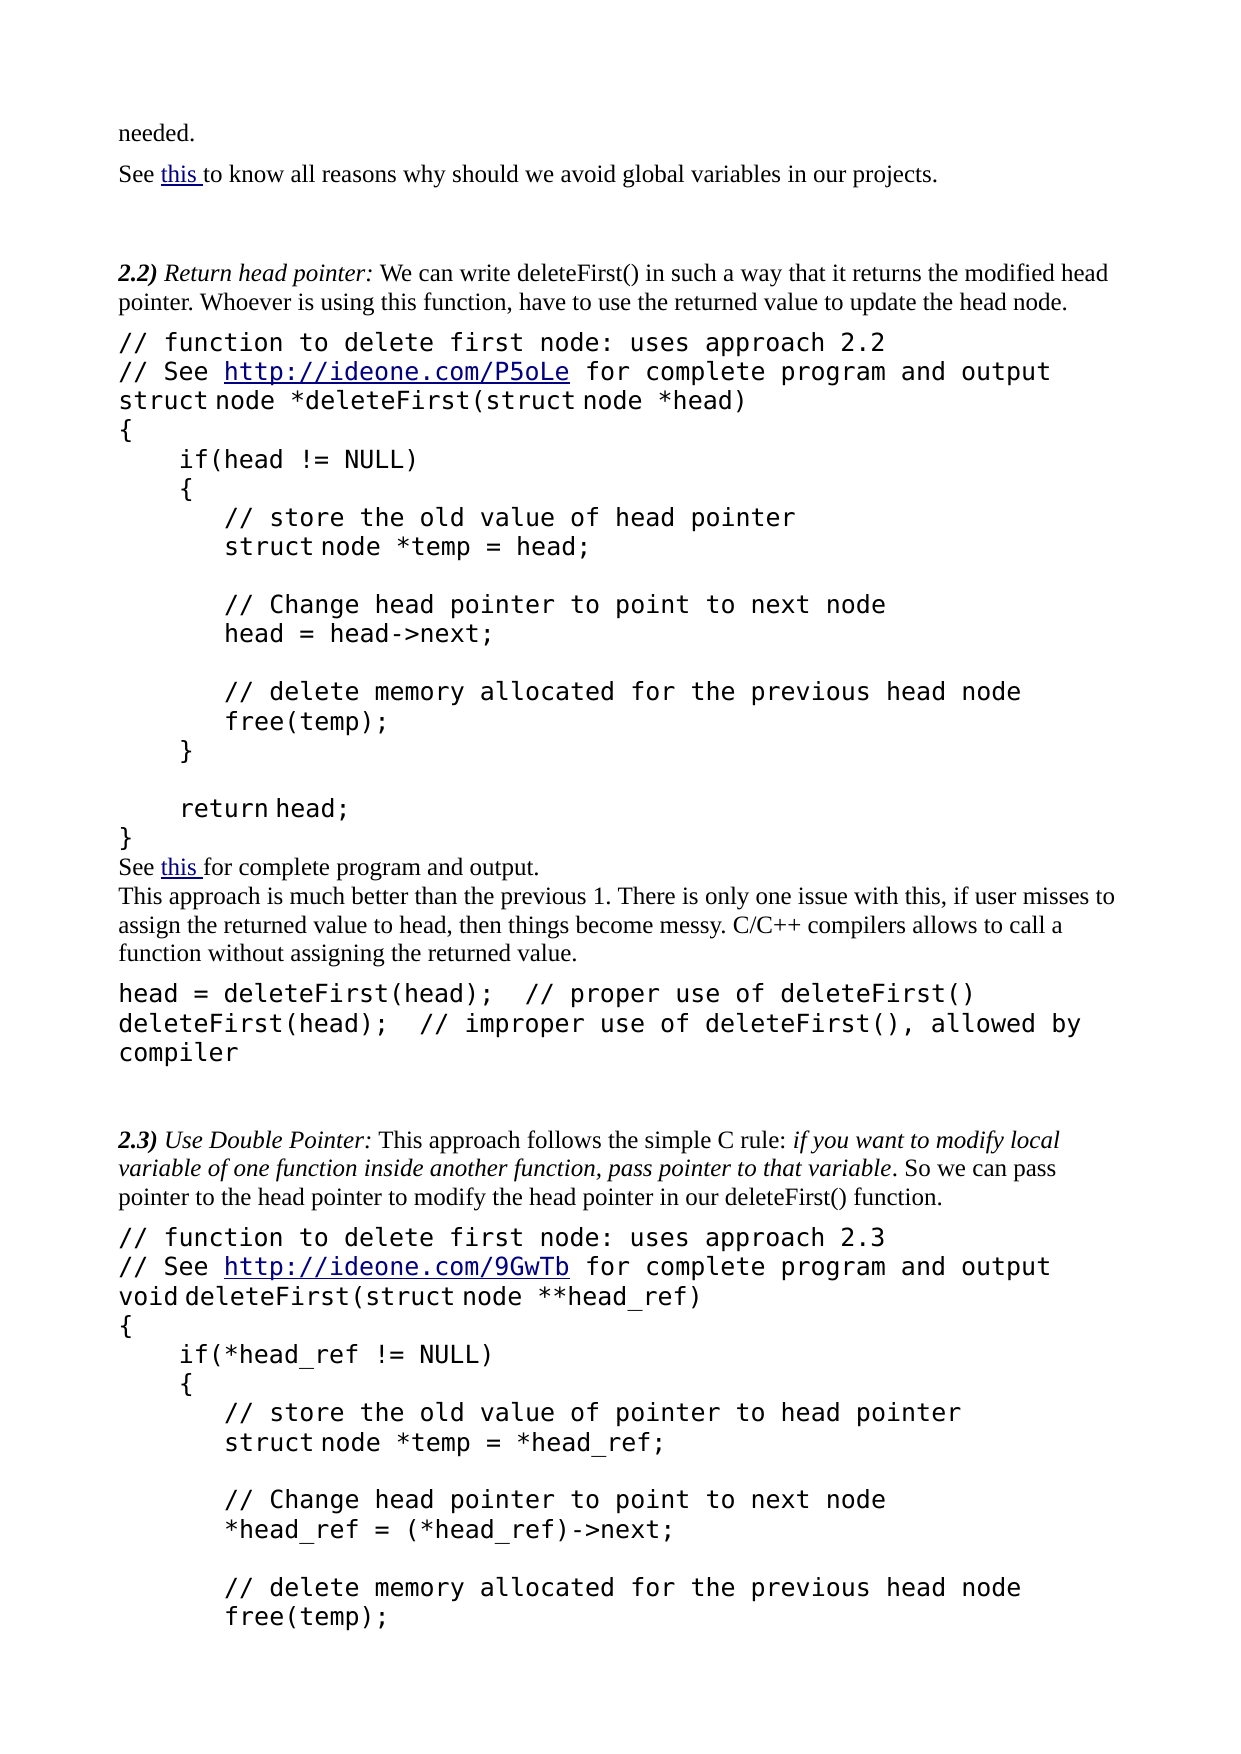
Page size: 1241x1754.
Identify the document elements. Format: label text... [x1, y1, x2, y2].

text See this to know all reasons why should we avoid global variables in our projects. [118, 159, 1122, 188]
text 2.2) Return head pointer: We can write deleteFirst() in such a way that it returns the modified head pointer. Whoever is using this function, have to use the returned value to update the head node. [118, 201, 1122, 316]
table_header // function to delete first node: uses approach 2.2 // See http://ideone.com/P5oLe for complete program and output struct node *deleteFirst(struct node *head) { if(head != NULL) { // store the old value of head pointer struct node *temp = head; // Change head pointer to point to next node head = head->next; // delete memory allocated for the previous head node free(temp); } return head; } [118, 328, 1063, 852]
text See this for complete program and output. This approach is much better than the previous 1. There is only one issue with this, if user misses to assign the returned value to head, then things become messy. C/C++ compilers allows to call a function without assigning the returned value. [118, 852, 1122, 967]
table_header // function to delete first node: uses approach 2.3 // See http://ideone.com/9GwTb for complete program and output void deleteFirst(struct node **head_ref) { if(*head_ref != NULL) { // store the old value of pointer to head pointer struct node *temp = *head_ref; // Change head pointer to point to next node *head_ref = (*head_ref)->next; // delete memory allocated for the previous head node free(temp); [118, 1224, 1063, 1631]
text needed. [118, 118, 1122, 147]
table_header head = deleteFirst(head); // proper use of deleteFirst() deleteFirst(head); // improper use of deleteFirst(), allowed by compiler [118, 980, 1122, 1067]
text 2.3) Use Double Pointer: This approach follows the simple C rule: if you want to modify local variable of one function inside another function, pass pointer to that variable. So we can pass pointer to the head pointer to modify the head pointer in our deleteFirst() function. [118, 1067, 1122, 1211]
